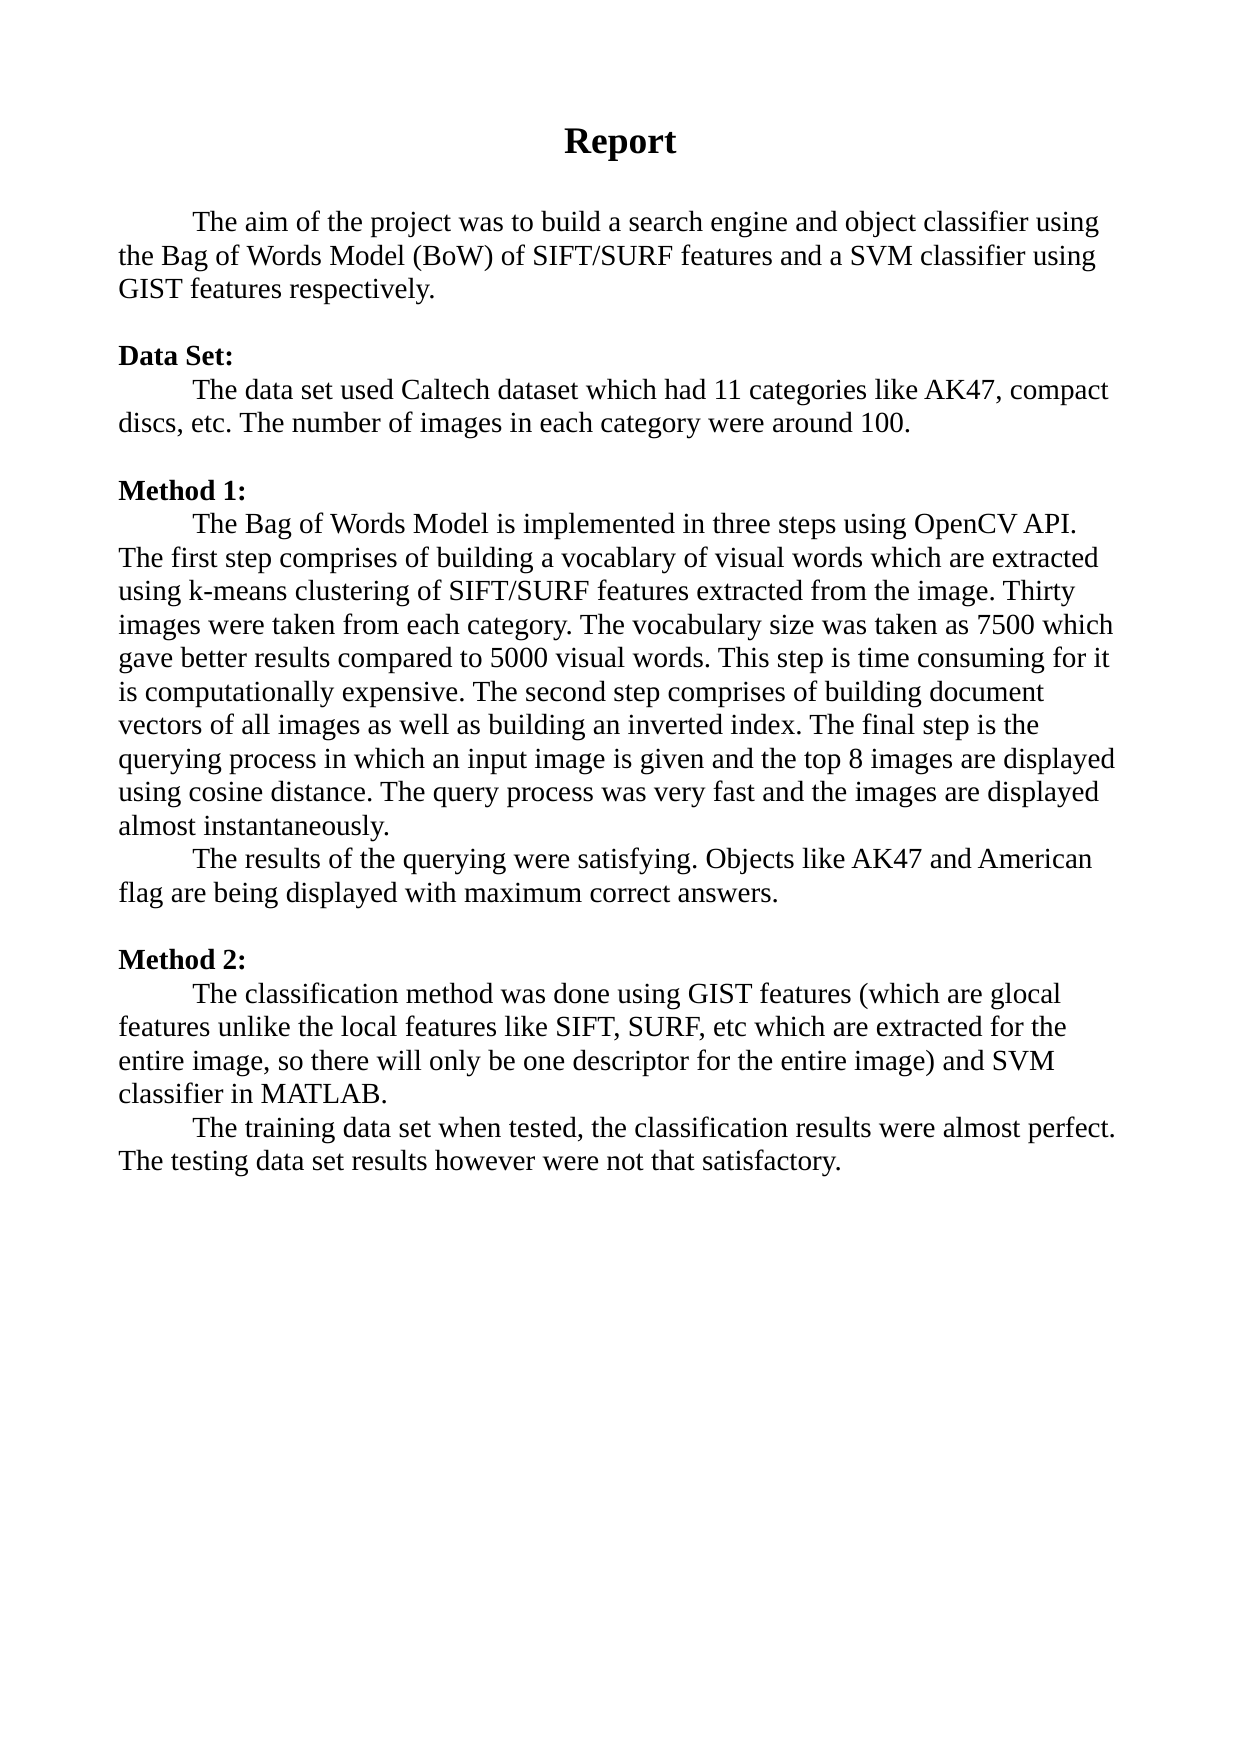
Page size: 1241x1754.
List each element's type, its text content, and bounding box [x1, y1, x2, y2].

text The data set used Caltech dataset which had 11 categories like AK47, compact discs, etc. The number of images in each category were around 100. [118, 372, 1122, 439]
text Method 1: [118, 473, 1122, 506]
text The results of the querying were satisfying. Objects like AK47 and American flag are being displayed with maximum correct answers. [118, 842, 1122, 909]
text The classification method was done using GIST features (which are glocal features unlike the local features like SIFT, SURF, etc which are extracted for the entire image, so there will only be one descriptor for the entire image) and SVM classifier in MATLAB. [118, 976, 1122, 1110]
text Data Set: [118, 338, 1122, 372]
text The Bag of Words Model is implemented in three steps using OpenCV API. The first step comprises of building a vocablary of visual words which are extracted using k-means clustering of SIFT/SURF features extracted from the image. Thirty images were taken from each category. The vocabulary size was taken as 7500 which gave better results compared to 5000 visual words. This step is time consuming for it is computationally expensive. The second step comprises of building document vectors of all images as well as building an inverted index. The final step is the querying process in which an input image is given and the top 8 images are displayed using cosine distance. The query process was very fast and the images are displayed almost instantaneously. [118, 506, 1122, 842]
text Method 2: [118, 942, 1122, 976]
text The aim of the project was to build a search engine and object classifier using the Bag of Words Model (BoW) of SIFT/SURF features and a SVM classifier using GIST features respectively. [118, 204, 1122, 305]
text Report [118, 118, 1122, 161]
text The training data set when tested, the classification results were almost perfect. The testing data set results however were not that satisfactory. [118, 1110, 1122, 1177]
